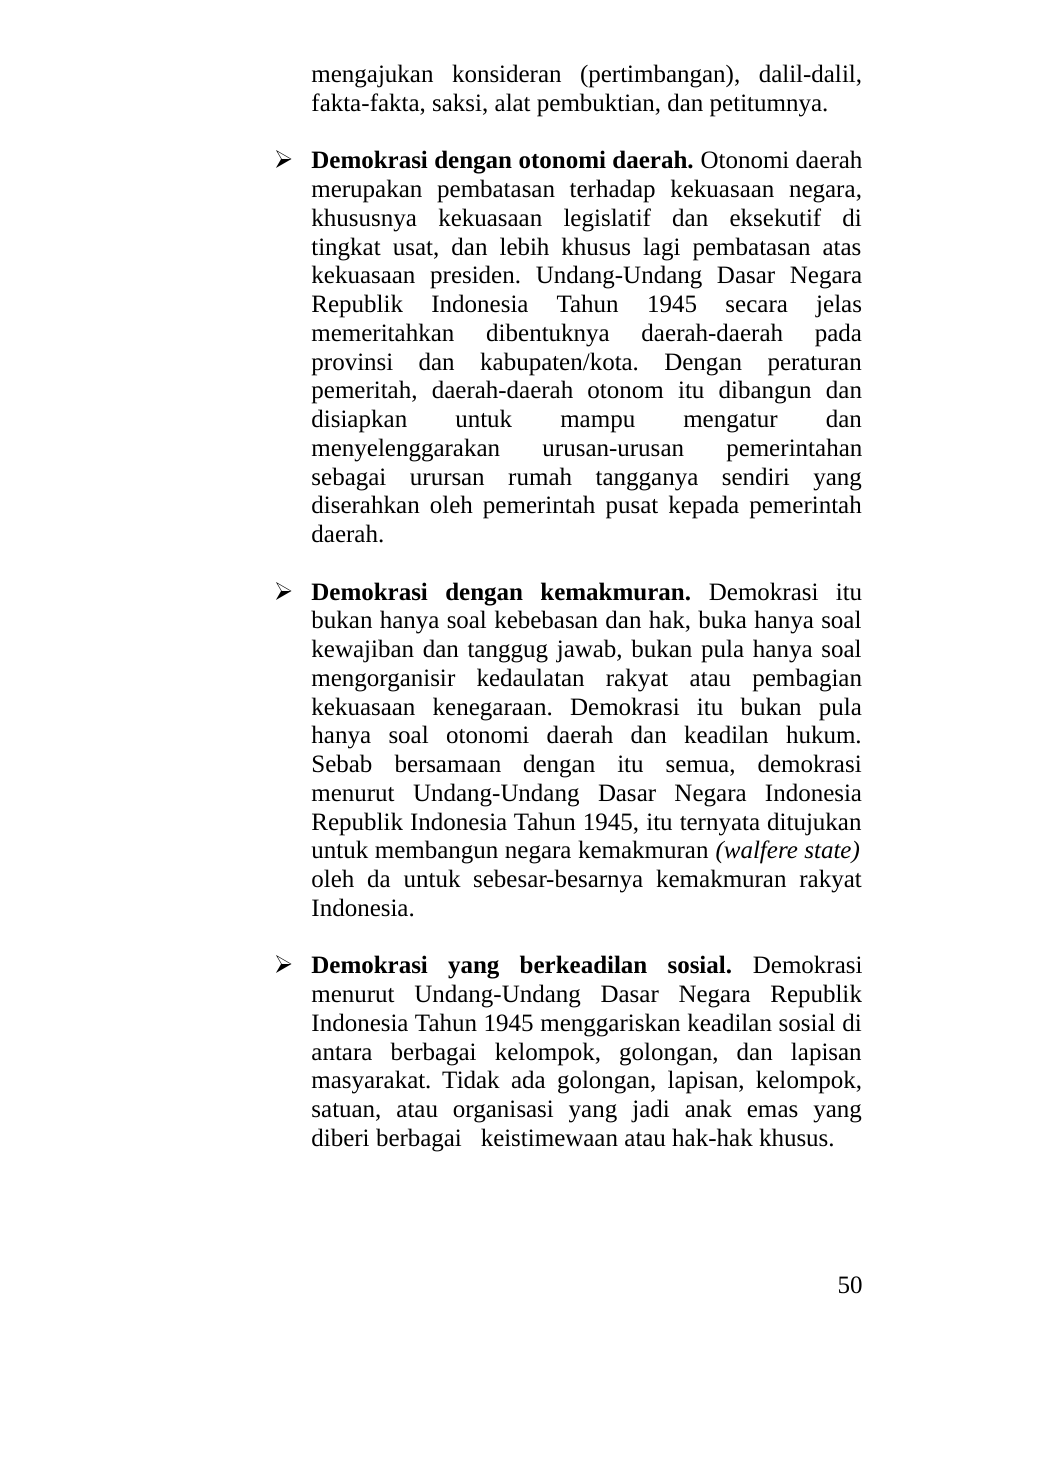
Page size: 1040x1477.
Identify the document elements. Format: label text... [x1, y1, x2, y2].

list Demokrasi dengan otonomi daerah. Otonomi daerah merupakan pembatasan terhadap kekuasaan negara, khususnya kekuasaan legislatif dan eksekutif di tingkat usat, dan lebih khusus lagi pembatasan atas kekuasaan presiden. Undang-Undang Dasar Negara Republik Indonesia Tahun 1945 secara jelas memeritahkan dibentuknya daerah-daerah pada provinsi dan kabupaten/kota. Dengan peraturan pemeritah, daerah-daerah otonom itu dibangun dan disiapkan untuk mampu mengatur dan menyelenggarakan urusan-urusan pemerintahan sebagai urursan rumah tangganya sendiri yang diserahkan oleh pemerintah pusat kepada pemerintah daerah. [274, 145, 862, 548]
list Demokrasi dengan kemakmuran. Demokrasi itu bukan hanya soal kebebasan dan hak, buka hanya soal kewajiban dan tanggug jawab, bukan pula hanya soal mengorganisir kedaulatan rakyat atau pembagian kekuasaan kenegaraan. Demokrasi itu bukan pula hanya soal otonomi daerah dan keadilan hukum. Sebab bersamaan dengan itu semua, demokrasi menurut Undang-Undang Dasar Negara Indonesia Republik Indonesia Tahun 1945, itu ternyata ditujukan untuk membangun negara kemakmuran (walfere state) oleh da untuk sebesar-besarnya kemakmuran rakyat Indonesia. [274, 577, 862, 922]
list Demokrasi yang berkeadilan sosial. Demokrasi menurut Undang-Undang Dasar Negara Republik Indonesia Tahun 1945 menggariskan keadilan sosial di antara berbagai kelompok, golongan, dan lapisan masyarakat. Tidak ada golongan, lapisan, kelompok, satuan, atau organisasi yang jadi anak emas yang diberi berbagai keistimewaan atau hak-hak khusus. [274, 950, 862, 1152]
list mengajukan konsideran (pertimbangan), dalil-dalil, fakta-fakta, saksi, alat pembuktian, dan petitumnya. [274, 59, 862, 117]
